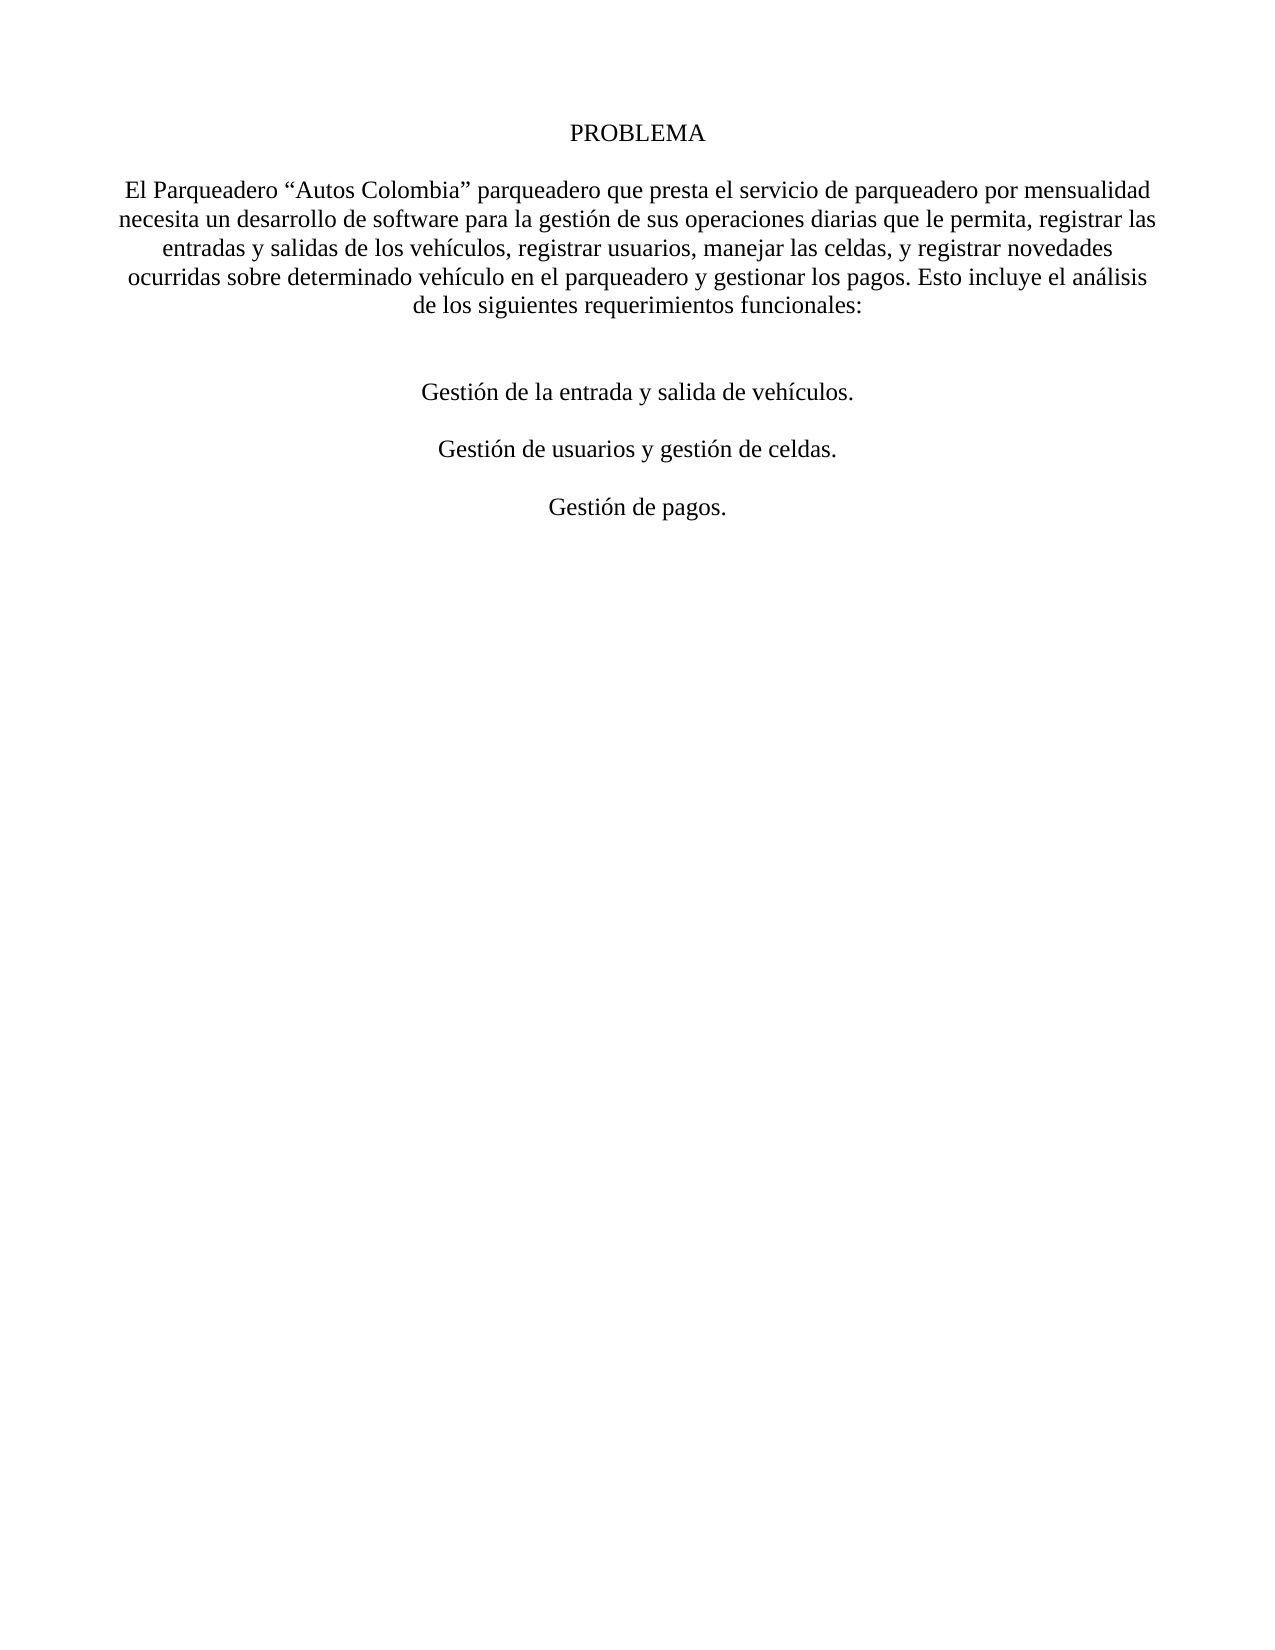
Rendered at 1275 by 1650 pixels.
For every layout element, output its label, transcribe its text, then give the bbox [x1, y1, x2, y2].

text El Parqueadero “Autos Colombia” parqueadero que presta el servicio de parqueadero por mensualidad necesita un desarrollo de software para la gestión de sus operaciones diarias que le permita, registrar las entradas y salidas de los vehículos, registrar usuarios, manejar las celdas, y registrar novedades ocurridas sobre determinado vehículo en el parqueadero y gestionar los pagos. Esto incluye el análisis de los siguientes requerimientos funcionales: [118, 176, 1157, 319]
text Gestión de pagos. [118, 492, 1157, 521]
text Gestión de la entrada y salida de vehículos. [118, 377, 1157, 406]
text PROBLEMA [118, 118, 1157, 147]
text Gestión de usuarios y gestión de celdas. [118, 434, 1157, 463]
